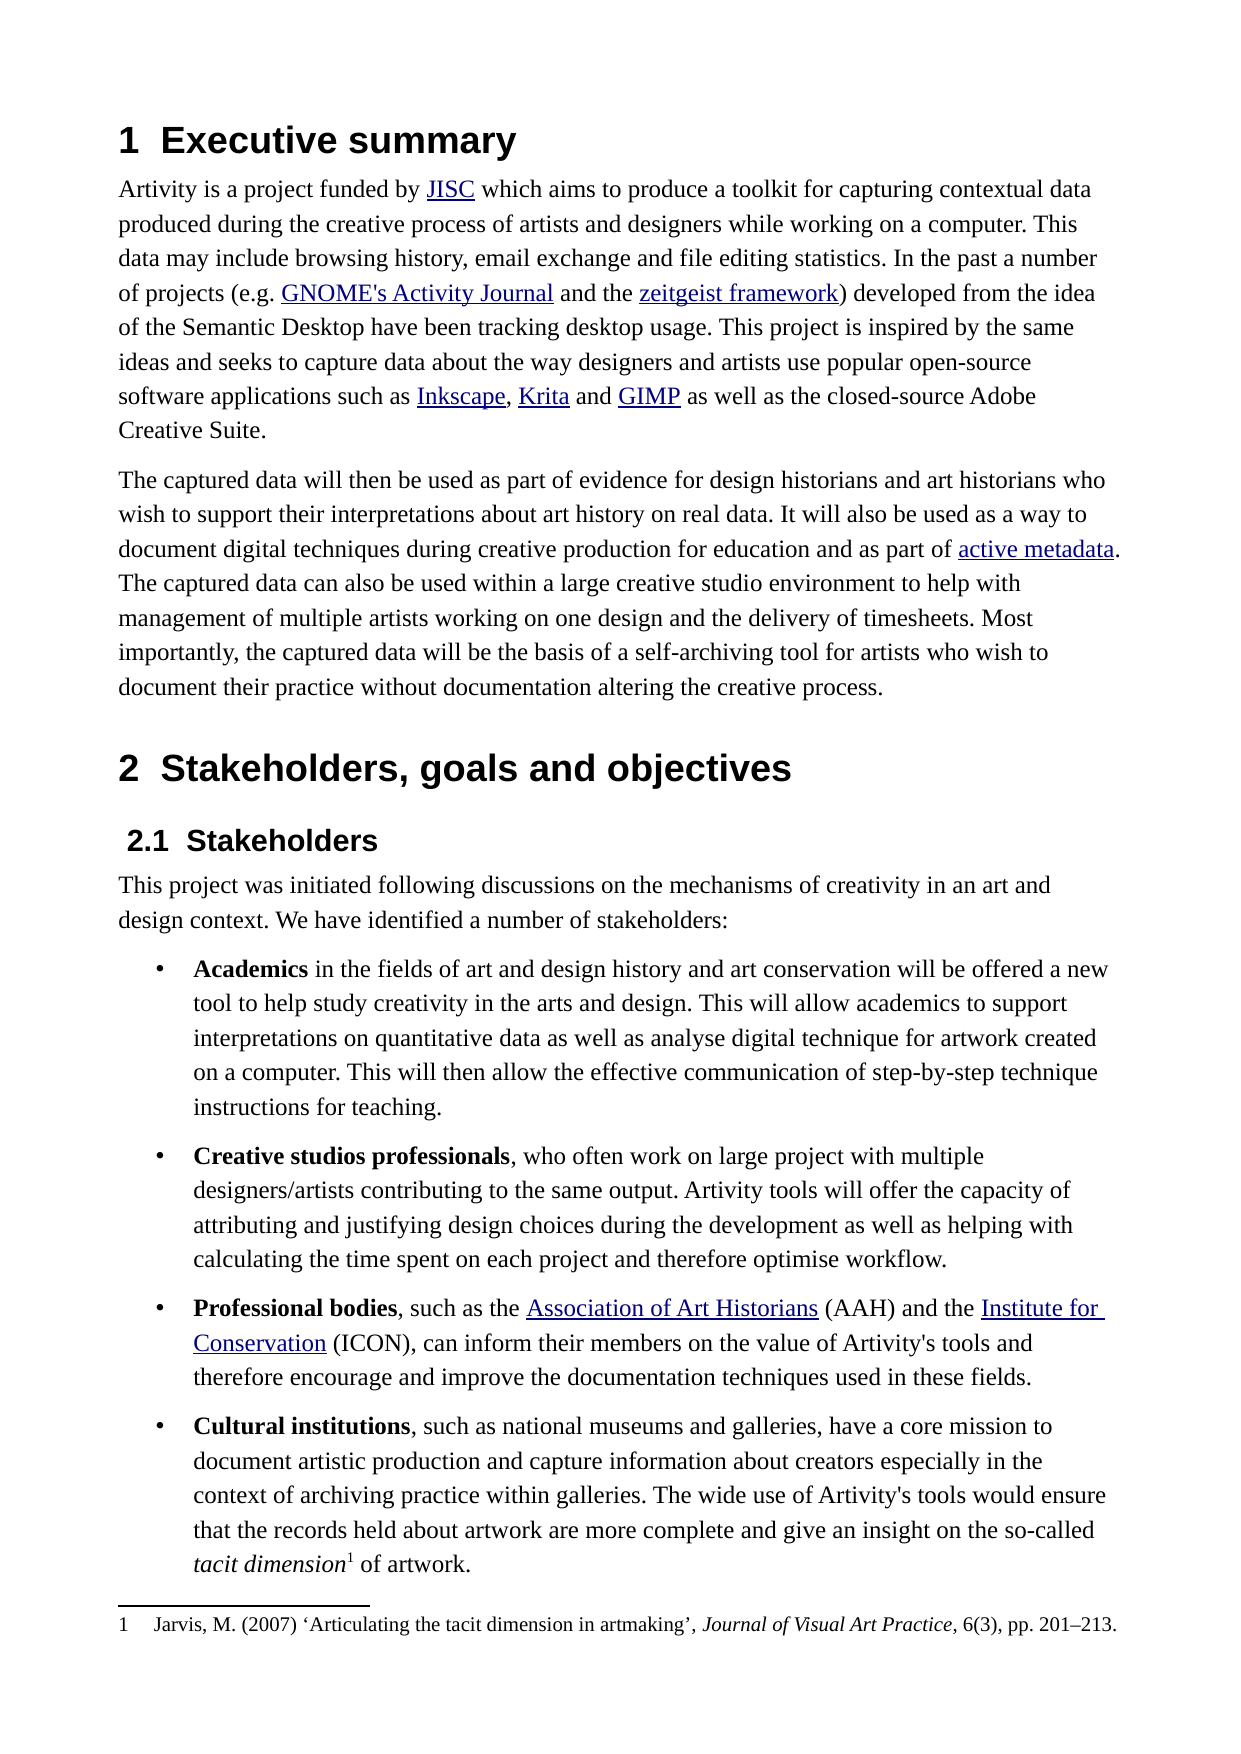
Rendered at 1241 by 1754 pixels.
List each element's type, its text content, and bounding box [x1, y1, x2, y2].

list Professional bodies, such as the Association of Art Historians (AAH) and the Institute for Conservation (ICON), can inform their members on the value of Artivity's tools and therefore encourage and improve the documentation techniques used in these fields. [156, 1293, 1122, 1391]
list Creative studios professionals, who often work on large project with multiple designers/artists contributing to the same output. Artivity tools will offer the capacity of attributing and justifying design choices during the development as well as helping with calculating the time spent on each project and therefore optimise workflow. [156, 1141, 1122, 1273]
text Artivity is a project funded by JISC which aims to produce a toolkit for capturing contextual data produced during the creative process of artists and designers while working on a computer. This data may include browsing history, email exchange and file editing statistics. In the past a number of projects (e.g. GNOME's Activity Journal and the zeitgeist framework) developed from the idea of the Semantic Desktop have been tracking desktop usage. This project is inspired by the same ideas and seeks to capture data about the way designers and artists use popular open-source software applications such as Inkscape, Krita and GIMP as well as the closed-source Adobe Creative Suite. [118, 174, 1122, 444]
text The captured data will then be used as part of evidence for design historians and art historians who wish to support their interpretations about art history on real data. It will also be used as a way to document digital techniques during creative production for education and as part of active metadata. The captured data can also be used within a large creative studio environment to help with management of multiple artists working on one design and the delivery of timesheets. Most importantly, the captured data will be the basis of a self-archiving tool for artists who wish to document their practice without documentation altering the creative process. [118, 465, 1122, 700]
subtitle Stakeholders, goals and objectives [118, 746, 1122, 789]
list Academics in the fields of art and design history and art conservation will be offered a new tool to help study creativity in the arts and design. This will allow academics to support interpretations on quantitative data as well as analyse digital technique for artwork created on a computer. This will then allow the effective communication of step-by-step technique instructions for teaching. [156, 954, 1122, 1121]
subtitle Stakeholders [118, 823, 1122, 858]
list Cultural institutions, such as national museums and galleries, have a core mission to document artistic production and capture information about creators especially in the context of archiving practice within galleries. The wide use of Artivity's tools would ensure that the records held about artwork are more complete and give an insight on the so-called tacit dimension of artwork. [156, 1411, 1122, 1578]
text This project was initiated following discussions on the mechanisms of creativity in an art and design context. We have identified a number of stakeholders: [118, 870, 1122, 934]
subtitle Executive summary [118, 118, 1122, 162]
list Jarvis, M. (2007) ‘Articulating the tacit dimension in artmaking’, Journal of Visual Art Practice, 6(3), pp. 201–213. [118, 1612, 1122, 1636]
